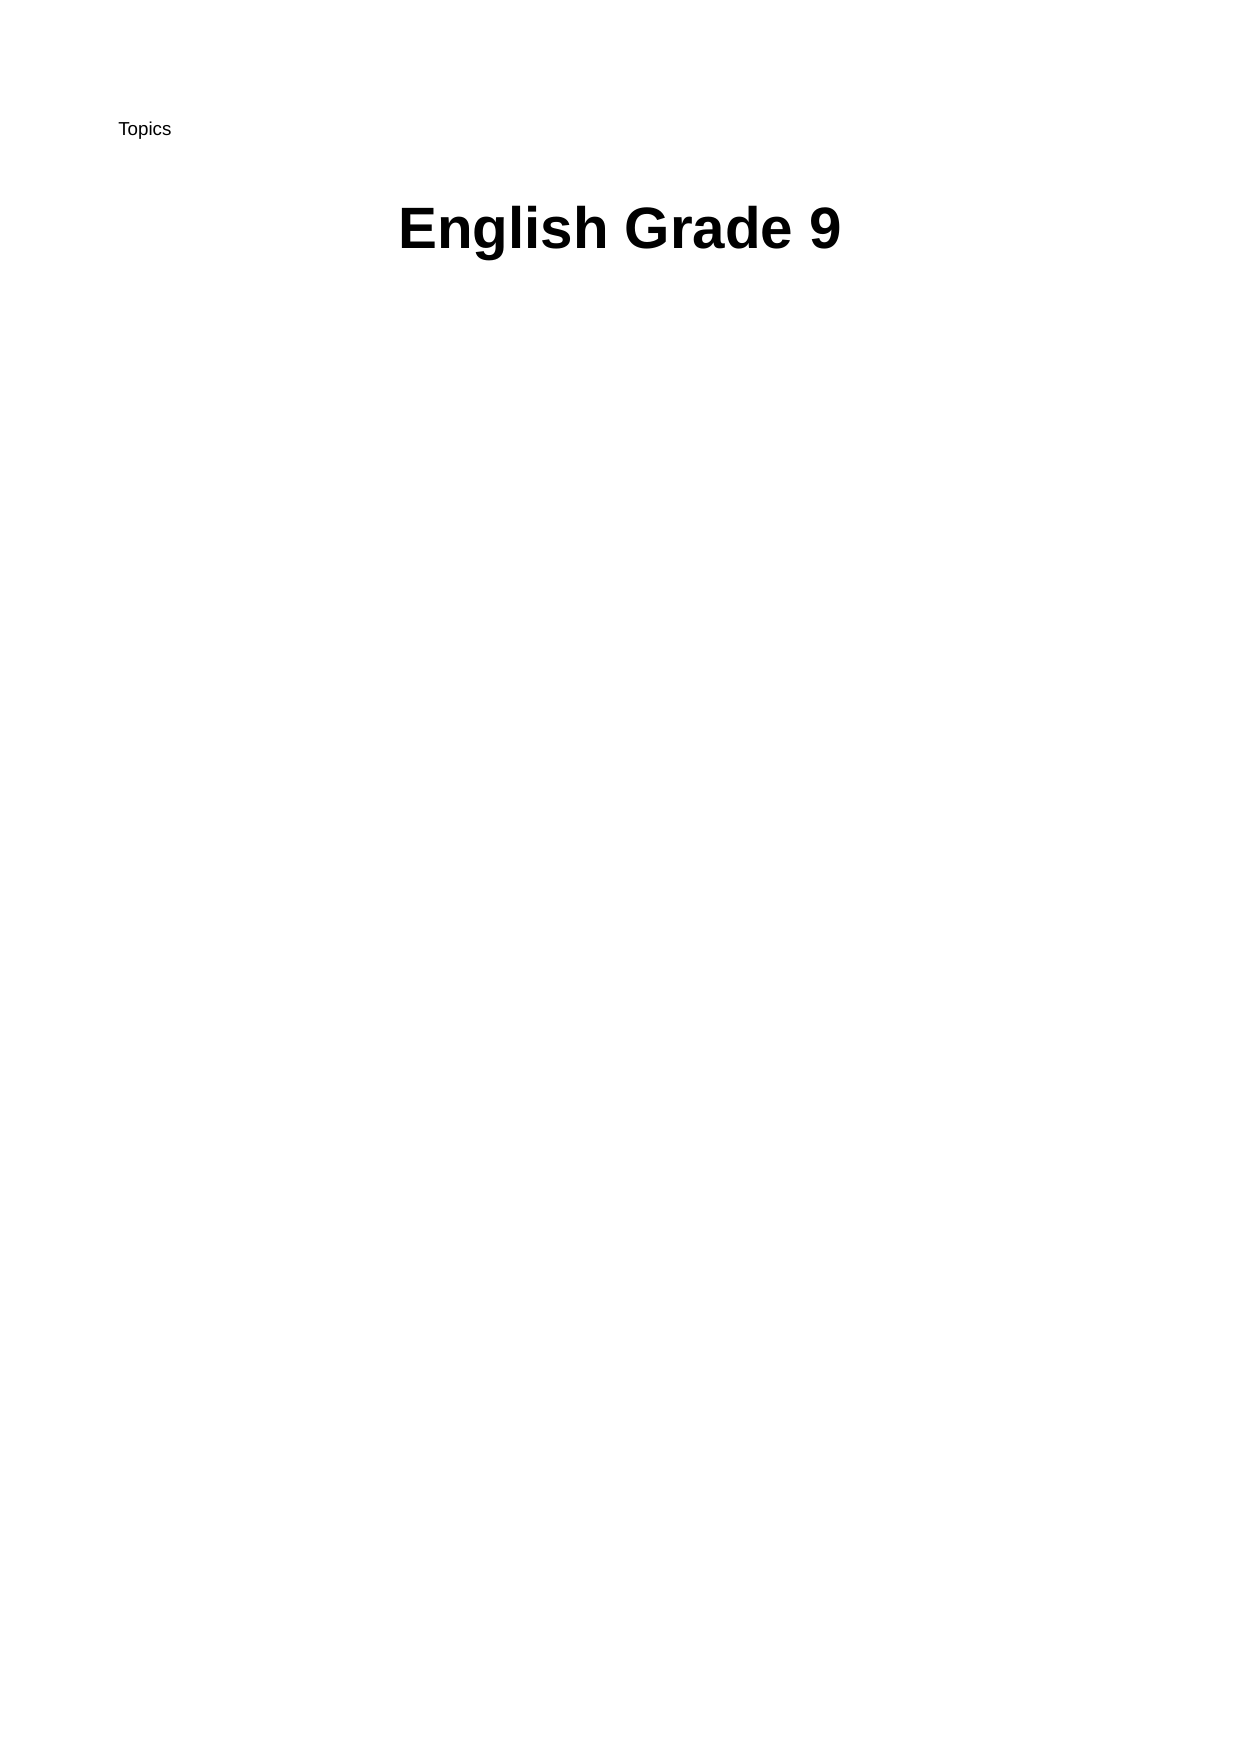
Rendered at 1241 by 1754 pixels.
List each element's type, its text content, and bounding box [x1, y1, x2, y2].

title English Grade 9 [118, 194, 1122, 261]
